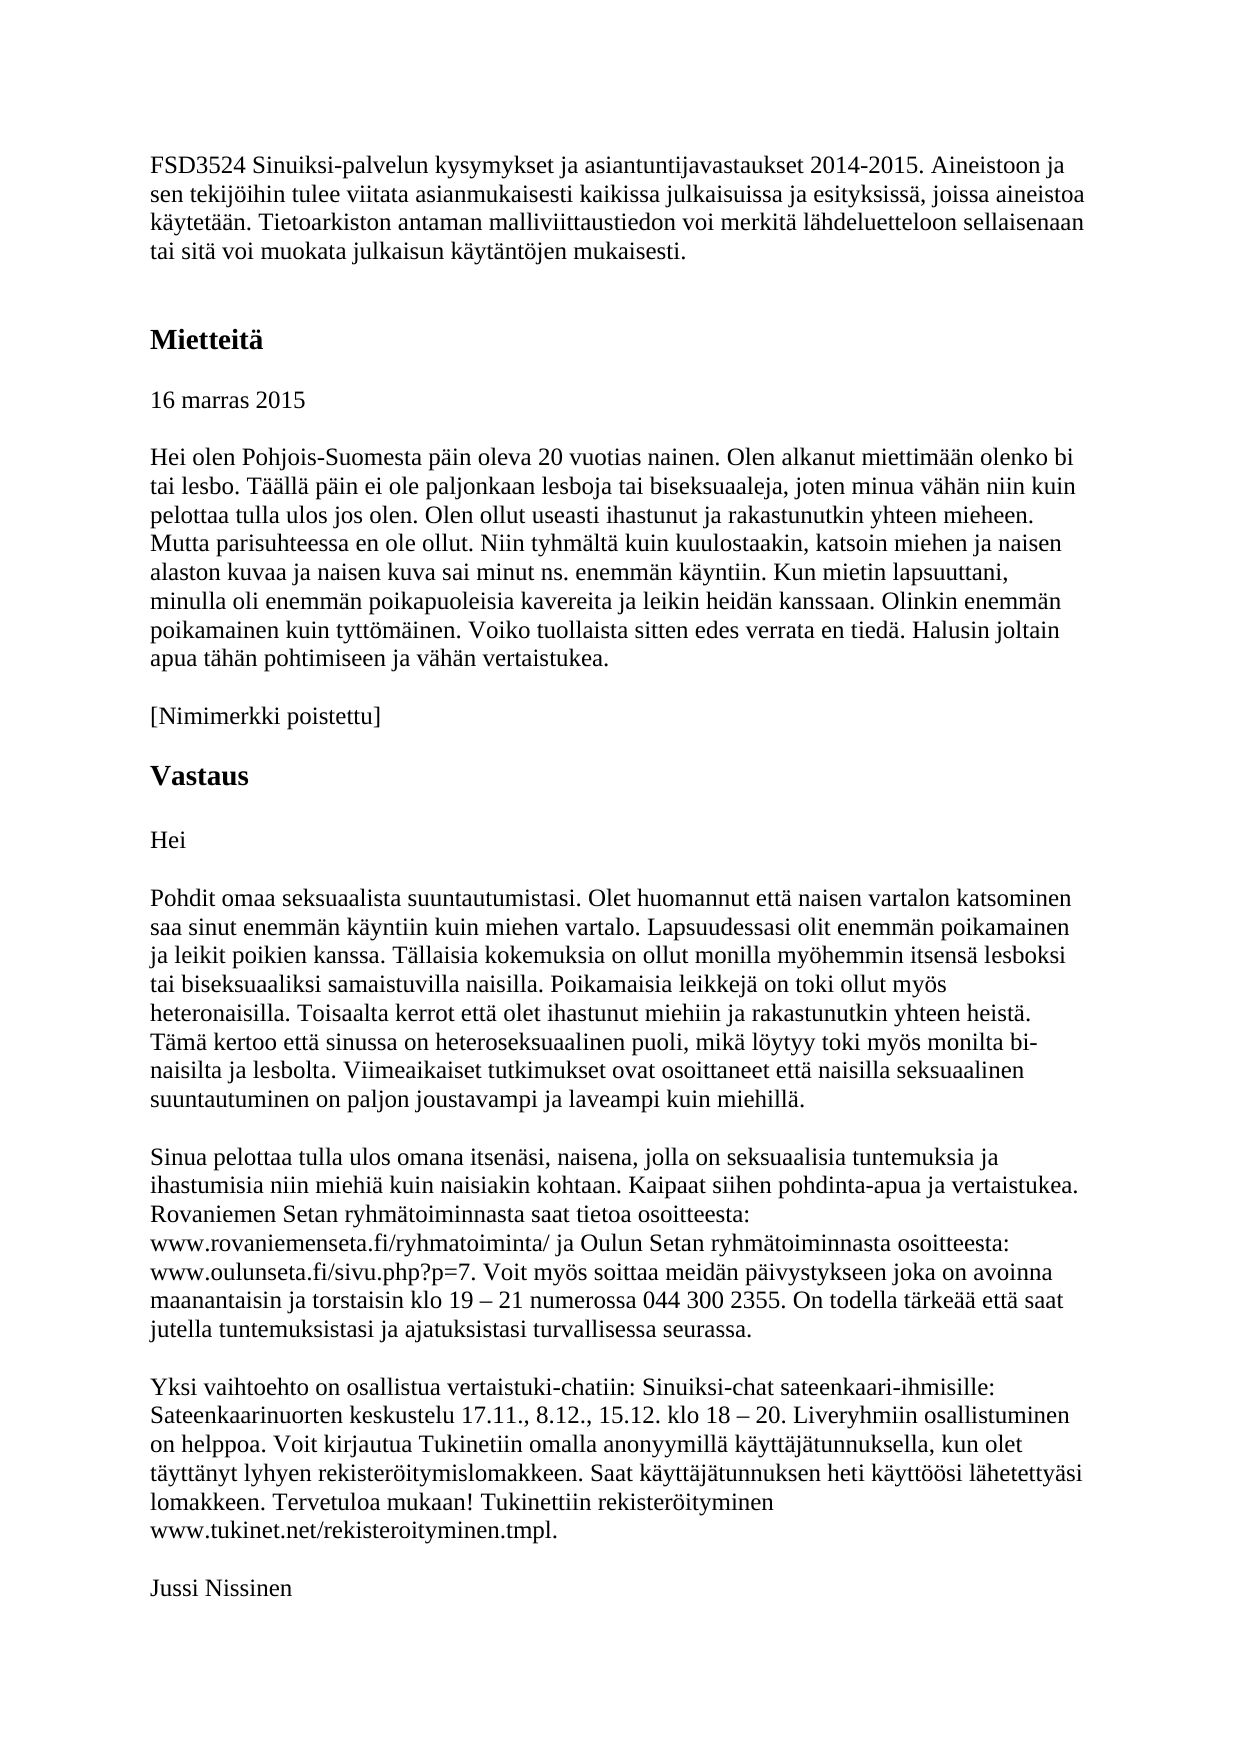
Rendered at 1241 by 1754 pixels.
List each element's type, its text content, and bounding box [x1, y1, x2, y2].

text Mietteitä [150, 322, 1090, 356]
text [Nimimerkki poistettu] [150, 701, 1090, 730]
text Hei olen Pohjois-Suomesta päin oleva 20 vuotias nainen. Olen alkanut miettimään olenko bi tai lesbo. Täällä päin ei ole paljonkaan lesboja tai biseksuaaleja, joten minua vähän niin kuin pelottaa tulla ulos jos olen. Olen ollut useasti ihastunut ja rakastunutkin yhteen mieheen. Mutta parisuhteessa en ole ollut. Niin tyhmältä kuin kuulostaakin, katsoin miehen ja naisen alaston kuvaa ja naisen kuva sai minut ns. enemmän käyntiin. Kun mietin lapsuuttani, minulla oli enemmän poikapuoleisia kavereita ja leikin heidän kanssaan. Olinkin enemmän poikamainen kuin tyttömäinen. Voiko tuollaista sitten edes verrata en tiedä. Halusin joltain apua tähän pohtimiseen ja vähän vertaistukea. [150, 442, 1090, 672]
text 16 marras 2015 [150, 385, 1090, 413]
text Vastaus [150, 758, 1090, 792]
text Hei Pohdit omaa seksuaalista suuntautumistasi. Olet huomannut että naisen vartalon katsominen saa sinut enemmän käyntiin kuin miehen vartalo. Lapsuudessasi olit enemmän poikamainen ja leikit poikien kanssa. Tällaisia kokemuksia on ollut monilla myöhemmin itsensä lesboksi tai biseksuaaliksi samaistuvilla naisilla. Poikamaisia leikkejä on toki ollut myös heteronaisilla. Toisaalta kerrot että olet ihastunut miehiin ja rakastunutkin yhteen heistä. Tämä kertoo että sinussa on heteroseksuaalinen puoli, mikä löytyy toki myös monilta bi-naisilta ja lesbolta. Viimeaikaiset tutkimukset ovat osoittaneet että naisilla seksuaalinen suuntautuminen on paljon joustavampi ja laveampi kuin miehillä. Sinua pelottaa tulla ulos omana itsenäsi, naisena, jolla on seksuaalisia tuntemuksia ja ihastumisia niin miehiä kuin naisiakin kohtaan. Kaipaat siihen pohdinta-apua ja vertaistukea. Rovaniemen Setan ryhmätoiminnasta saat tietoa osoitteesta: www.rovaniemenseta.fi/ryhmatoiminta/ ja Oulun Setan ryhmätoiminnasta osoitteesta: www.oulunseta.fi/sivu.php?p=7. Voit myös soittaa meidän päivystykseen joka on avoinna maanantaisin ja torstaisin klo 19 – 21 numerossa 044 300 2355. On todella tärkeää että saat jutella tuntemuksistasi ja ajatuksistasi turvallisessa seurassa. Yksi vaihtoehto on osallistua vertaistuki-chatiin: Sinuiksi-chat sateenkaari-ihmisille: Sateenkaarinuorten keskustelu 17.11., 8.12., 15.12. klo 18 – 20. Liveryhmiin osallistuminen on helppoa. Voit kirjautua Tukinetiin omalla anonyymillä käyttäjätunnuksella, kun olet täyttänyt lyhyen rekisteröitymislomakkeen. Saat käyttäjätunnuksen heti käyttöösi lähetettyäsi lomakkeen. Tervetuloa mukaan! Tukinettiin rekisteröityminen www.tukinet.net/rekisteroityminen.tmpl. Jussi Nissinen [150, 826, 1090, 1602]
text FSD3524 Sinuiksi-palvelun kysymykset ja asiantuntijavastaukset 2014-2015. Aineistoon ja sen tekijöihin tulee viitata asianmukaisesti kaikissa julkaisuissa ja esityksissä, joissa aineistoa käytetään. Tietoarkiston antaman malliviittaustiedon voi merkitä lähdeluetteloon sellaisenaan tai sitä voi muokata julkaisun käytäntöjen mukaisesti. [150, 150, 1090, 265]
